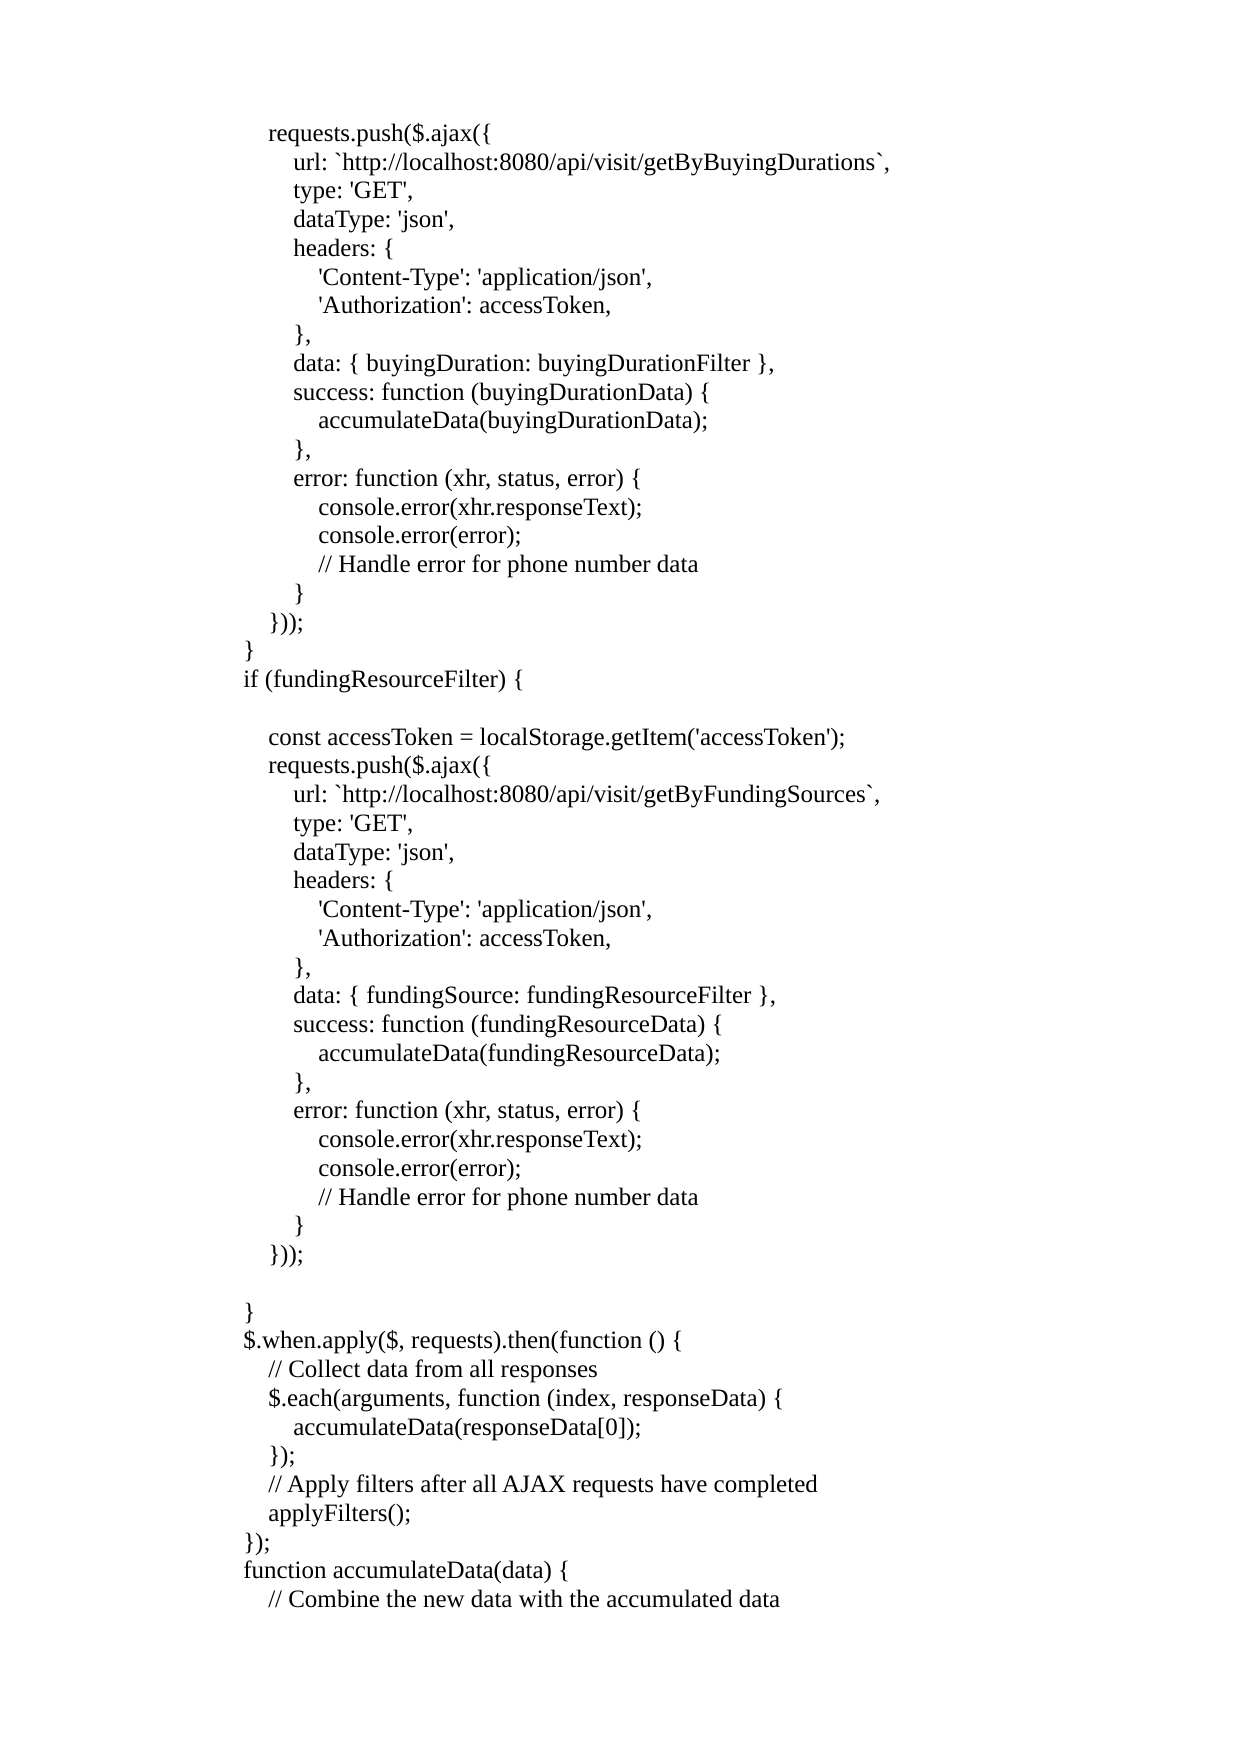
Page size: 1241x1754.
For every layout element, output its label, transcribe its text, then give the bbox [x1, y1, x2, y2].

text url: `http://localhost:8080/api/visit/getByFundingSources`, [118, 779, 1122, 808]
text } [118, 636, 1122, 664]
text }, [118, 434, 1122, 463]
text error: function (xhr, status, error) { [118, 463, 1122, 492]
text }, [118, 952, 1122, 981]
text applyFilters(); [118, 1498, 1122, 1527]
text if (fundingResourceFilter) { [118, 664, 1122, 693]
text requests.push($.ajax({ [118, 118, 1122, 147]
text }, [118, 1067, 1122, 1096]
text } [118, 1297, 1122, 1326]
text type: 'GET', [118, 176, 1122, 204]
text accumulateData(responseData[0]); [118, 1412, 1122, 1441]
text console.error(xhr.responseText); [118, 1124, 1122, 1153]
text // Combine the new data with the accumulated data [118, 1584, 1122, 1613]
text // Collect data from all responses [118, 1354, 1122, 1383]
text // Handle error for phone number data [118, 549, 1122, 578]
text dataType: 'json', [118, 204, 1122, 233]
text type: 'GET', [118, 808, 1122, 837]
text }, [118, 319, 1122, 348]
text 'Content-Type': 'application/json', [118, 894, 1122, 923]
text accumulateData(fundingResourceData); [118, 1038, 1122, 1067]
text dataType: 'json', [118, 837, 1122, 866]
text const accessToken = localStorage.getItem('accessToken'); [118, 722, 1122, 751]
text data: { fundingSource: fundingResourceFilter }, [118, 981, 1122, 1009]
text success: function (buyingDurationData) { [118, 377, 1122, 406]
text // Apply filters after all AJAX requests have completed [118, 1469, 1122, 1498]
text // Handle error for phone number data [118, 1182, 1122, 1211]
text }); [118, 1527, 1122, 1556]
text 'Authorization': accessToken, [118, 291, 1122, 319]
text accumulateData(buyingDurationData); [118, 406, 1122, 434]
text }); [118, 1441, 1122, 1469]
text 'Authorization': accessToken, [118, 923, 1122, 952]
text })); [118, 1239, 1122, 1268]
text console.error(error); [118, 521, 1122, 549]
text requests.push($.ajax({ [118, 751, 1122, 779]
text error: function (xhr, status, error) { [118, 1096, 1122, 1124]
text success: function (fundingResourceData) { [118, 1009, 1122, 1038]
text data: { buyingDuration: buyingDurationFilter }, [118, 348, 1122, 377]
text } [118, 1211, 1122, 1239]
text headers: { [118, 866, 1122, 894]
text $.each(arguments, function (index, responseData) { [118, 1383, 1122, 1412]
text $.when.apply($, requests).then(function () { [118, 1326, 1122, 1354]
text function accumulateData(data) { [118, 1556, 1122, 1584]
text url: `http://localhost:8080/api/visit/getByBuyingDurations`, [118, 147, 1122, 176]
text } [118, 578, 1122, 607]
text 'Content-Type': 'application/json', [118, 262, 1122, 291]
text console.error(error); [118, 1153, 1122, 1182]
text console.error(xhr.responseText); [118, 492, 1122, 521]
text })); [118, 607, 1122, 636]
text headers: { [118, 233, 1122, 262]
